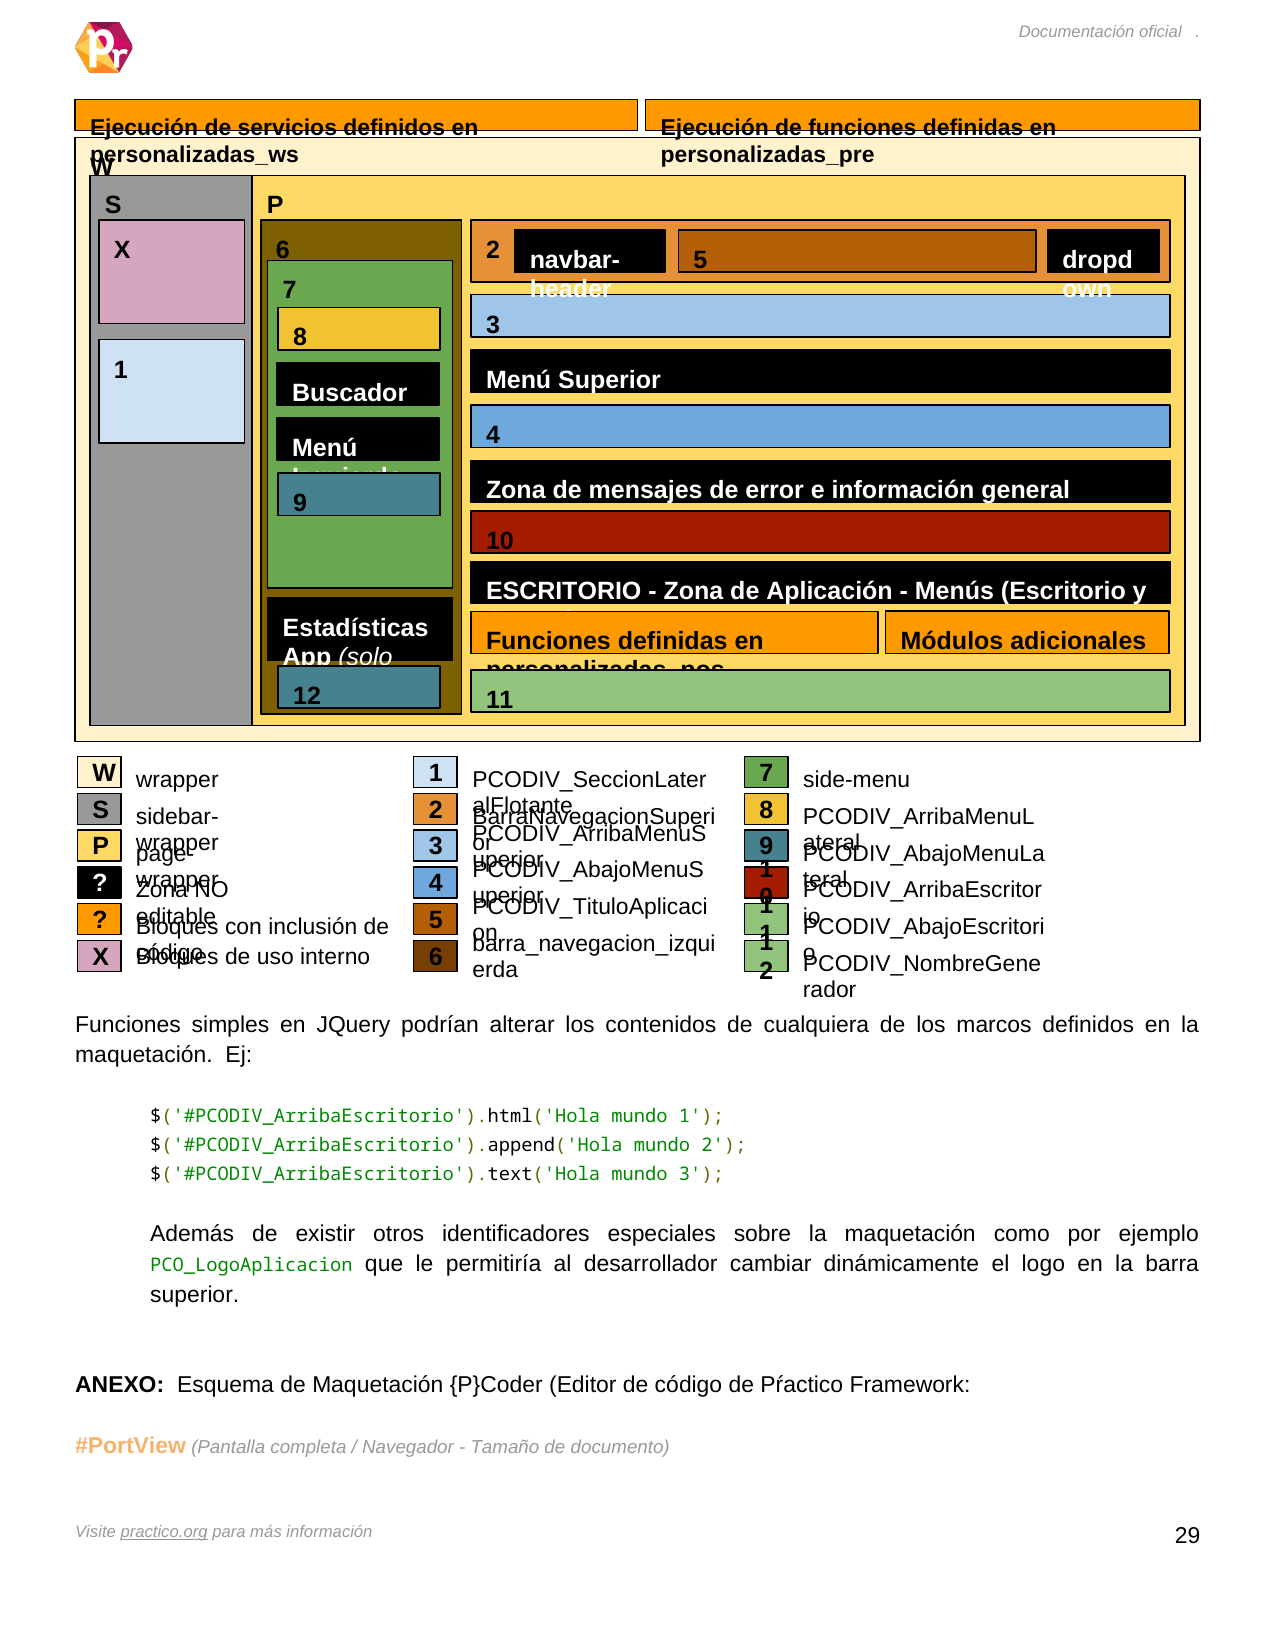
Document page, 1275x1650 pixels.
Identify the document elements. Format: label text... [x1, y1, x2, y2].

text #PortView (Pantalla completa / Navegador - Tamaño de documento) [75, 1432, 1200, 1458]
text ANEXO: Esquema de Maquetación {P}Coder (Editor de código de Pŕactico Framework: [75, 1371, 1200, 1398]
text Funciones simples en JQuery podrían alterar los contenidos de cualquiera de los marcos definidos en la maquetación. Ej: [75, 1011, 1200, 1068]
picture [75, 22, 133, 73]
text Además de existir otros identificadores especiales sobre la maquetación como por ejemplo PCO_LogoAplicacion que le permitiría al desarrollador cambiar dinámicamente el logo en la barra superior. [150, 1220, 1200, 1307]
text $('#PCODIV_ArribaEscritorio').html('Hola mundo 1'); [75, 1102, 1200, 1127]
text $('#PCODIV_ArribaEscritorio').append('Hola mundo 2'); [75, 1131, 1200, 1157]
text $('#PCODIV_ArribaEscritorio').text('Hola mundo 3'); [75, 1160, 1200, 1186]
